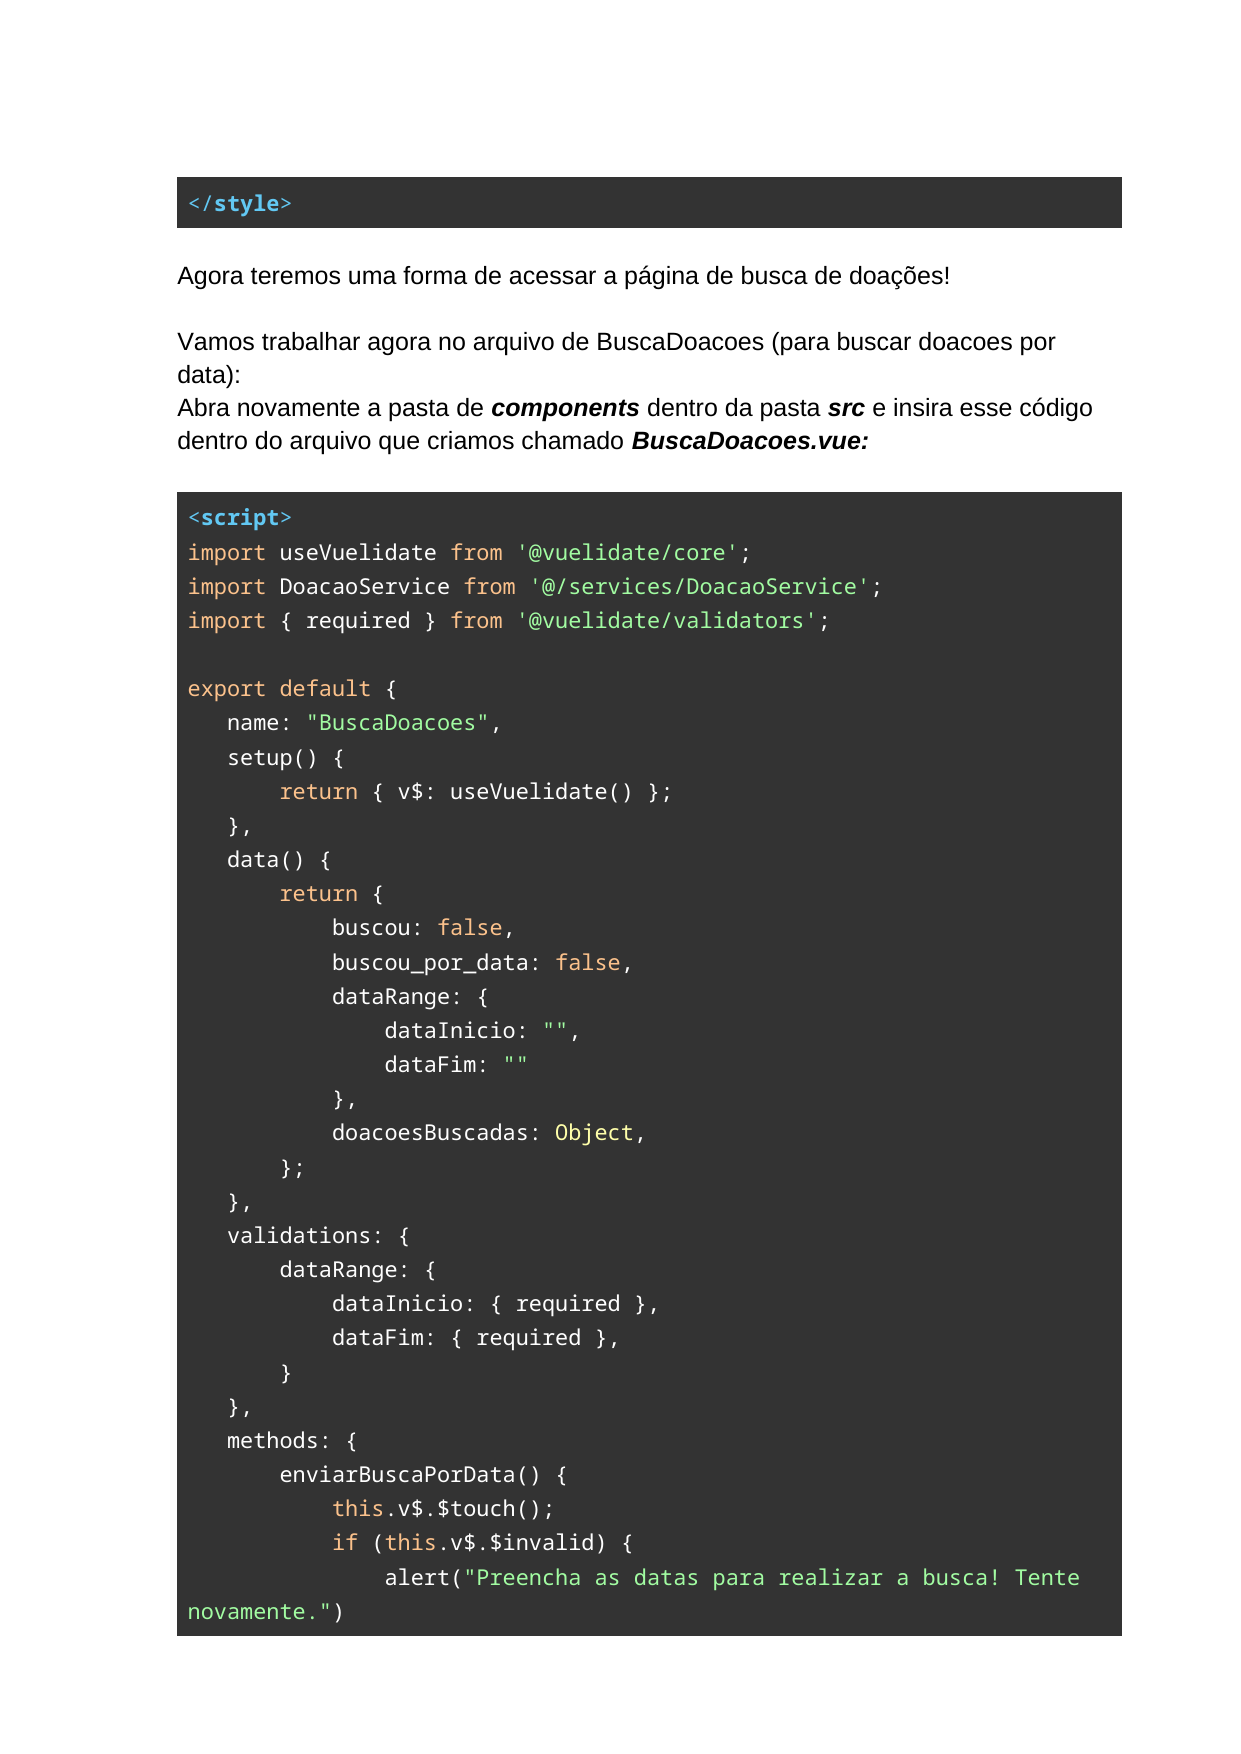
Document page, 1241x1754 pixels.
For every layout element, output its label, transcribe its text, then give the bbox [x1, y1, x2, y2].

text Vamos trabalhar agora no arquivo de BuscaDoacoes (para buscar doacoes por data): [177, 327, 1122, 388]
text Abra novamente a pasta de components dentro da pasta src e insira esse código dentro do arquivo que criamos chamado BuscaDoacoes.vue: [177, 393, 1122, 454]
table_header </style> [177, 177, 1122, 228]
table_header <script> import useVuelidate from '@vuelidate/core'; import DoacaoService from '@/services/DoacaoService'; import { required } from '@vuelidate/validators'; export default { name: "BuscaDoacoes", setup() { return { v$: useVuelidate() }; }, data() { return { buscou: false, buscou_por_data: false, dataRange: { dataInicio: "", dataFim: "" }, doacoesBuscadas: Object, }; }, validations: { dataRange: { dataInicio: { required }, dataFim: { required }, } }, methods: { enviarBuscaPorData() { this.v$.$touch(); if (this.v$.$invalid) { alert("Preencha as datas para realizar a busca! Tente novamente.") [177, 492, 1122, 1636]
text Agora teremos uma forma de acessar a página de busca de doações! [177, 261, 1122, 289]
